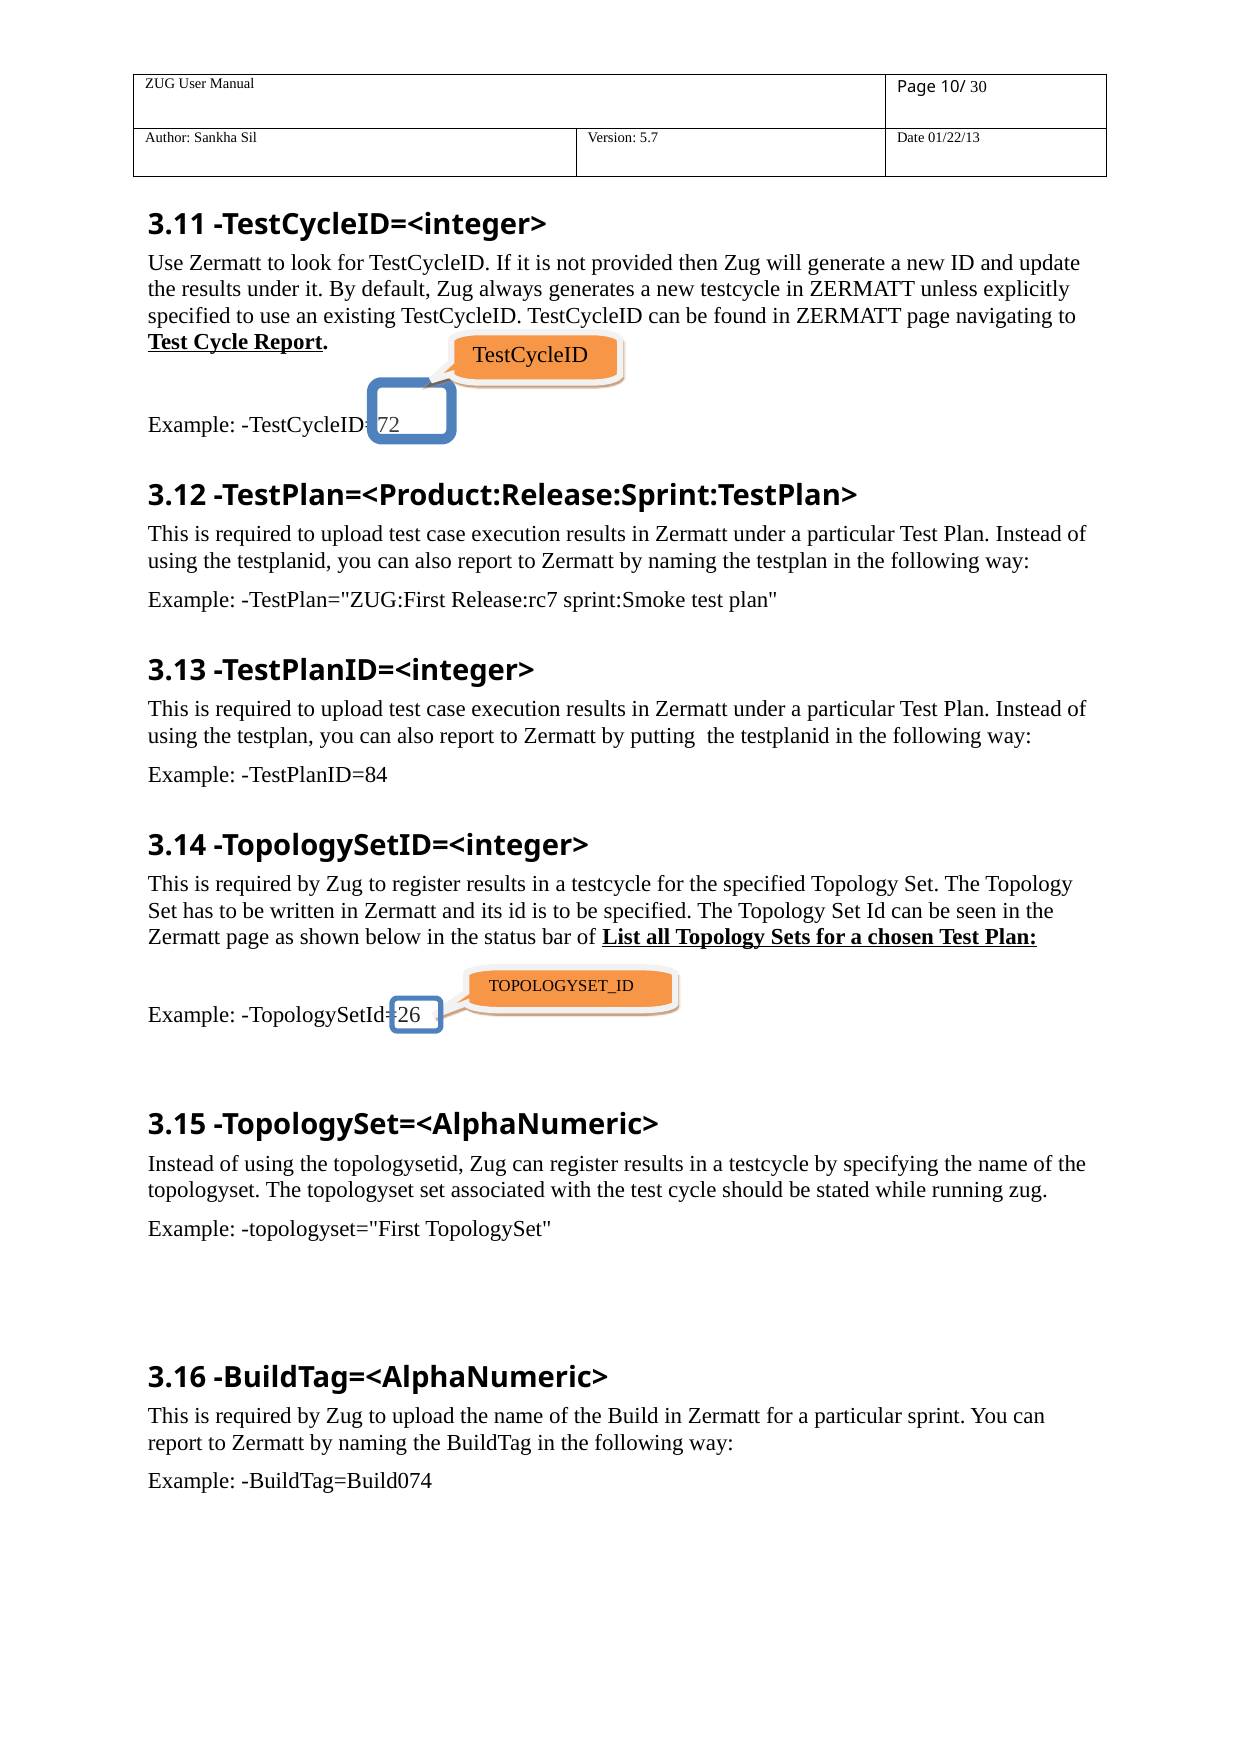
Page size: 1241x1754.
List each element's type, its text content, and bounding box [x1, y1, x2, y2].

text This is required to upload test case execution results in Zermatt under a particular Test Plan. Instead of using the testplanid, you can also report to Zermatt by naming the testplan in the following way: [148, 521, 1092, 573]
subtitle 3.16 -BuildTag=<AlphaNumeric> [148, 1356, 1092, 1396]
subtitle 3.11 -TestCycleID=<integer> [148, 203, 1092, 243]
text This is required by Zug to upload the name of the Build in Zermatt for a particular sprint. You can report to Zermatt by naming the BuildTag in the following way: [148, 1402, 1092, 1455]
text Example: -TestPlan="ZUG:First Release:rc7 sprint:Smoke test plan" [148, 586, 1092, 612]
text Example: -TestPlanID=84 [148, 761, 1092, 787]
subtitle 3.14 -TopologySetID=<integer> [148, 824, 1092, 864]
text Example: -TestCycleID=72 [148, 411, 368, 437]
text Example: -TopologySetId=26 [444, 1001, 1092, 1027]
text Example: -topologyset="First TopologySet" [148, 1215, 1092, 1241]
text Example: -TestCycleID=72 [456, 411, 1092, 437]
text Example: -BuildTag=Build074 [148, 1467, 1092, 1494]
table_header Name [378, 411, 446, 433]
subtitle 3.15 -TopologySet=<AlphaNumeric> [148, 1104, 1092, 1143]
text Instead of using the topologysetid, Zug can register results in a testcycle by specifying the name of the topologyset. The topologyset set associated with the test cycle should be stated while running zug. [148, 1149, 1092, 1202]
text Use Zermatt to look for TestCycleID. If it is not provided then Zug will generate a new ID and update the results under it. By default, Zug always generates a new testcycle in ZERMATT unless explicitly specified to use an existing TestCycleID. TestCycleID can be found in ZERMATT page navigating to Test Cycle Report. [148, 249, 1092, 354]
text This is required to upload test case execution results in Zermatt under a particular Test Plan. Instead of using the testplan, you can also report to Zermatt by putting the testplanid in the following way: [148, 696, 1092, 748]
subtitle 3.13 -TestPlanID=<integer> [148, 649, 1092, 689]
text This is required by Zug to register results in a testcycle for the specified Topology Set. The Topology Set has to be written in Zermatt and its id is to be specified. The Topology Set Id can be seen in the Zermatt page as shown below in the status bar of List all Topology Sets for a chosen Test Plan: [148, 871, 1092, 949]
subtitle 3.12 -TestPlan=<Product:Release:Sprint:TestPlan> [148, 474, 1092, 514]
text Example: -TopologySetId=26 [148, 1001, 389, 1027]
